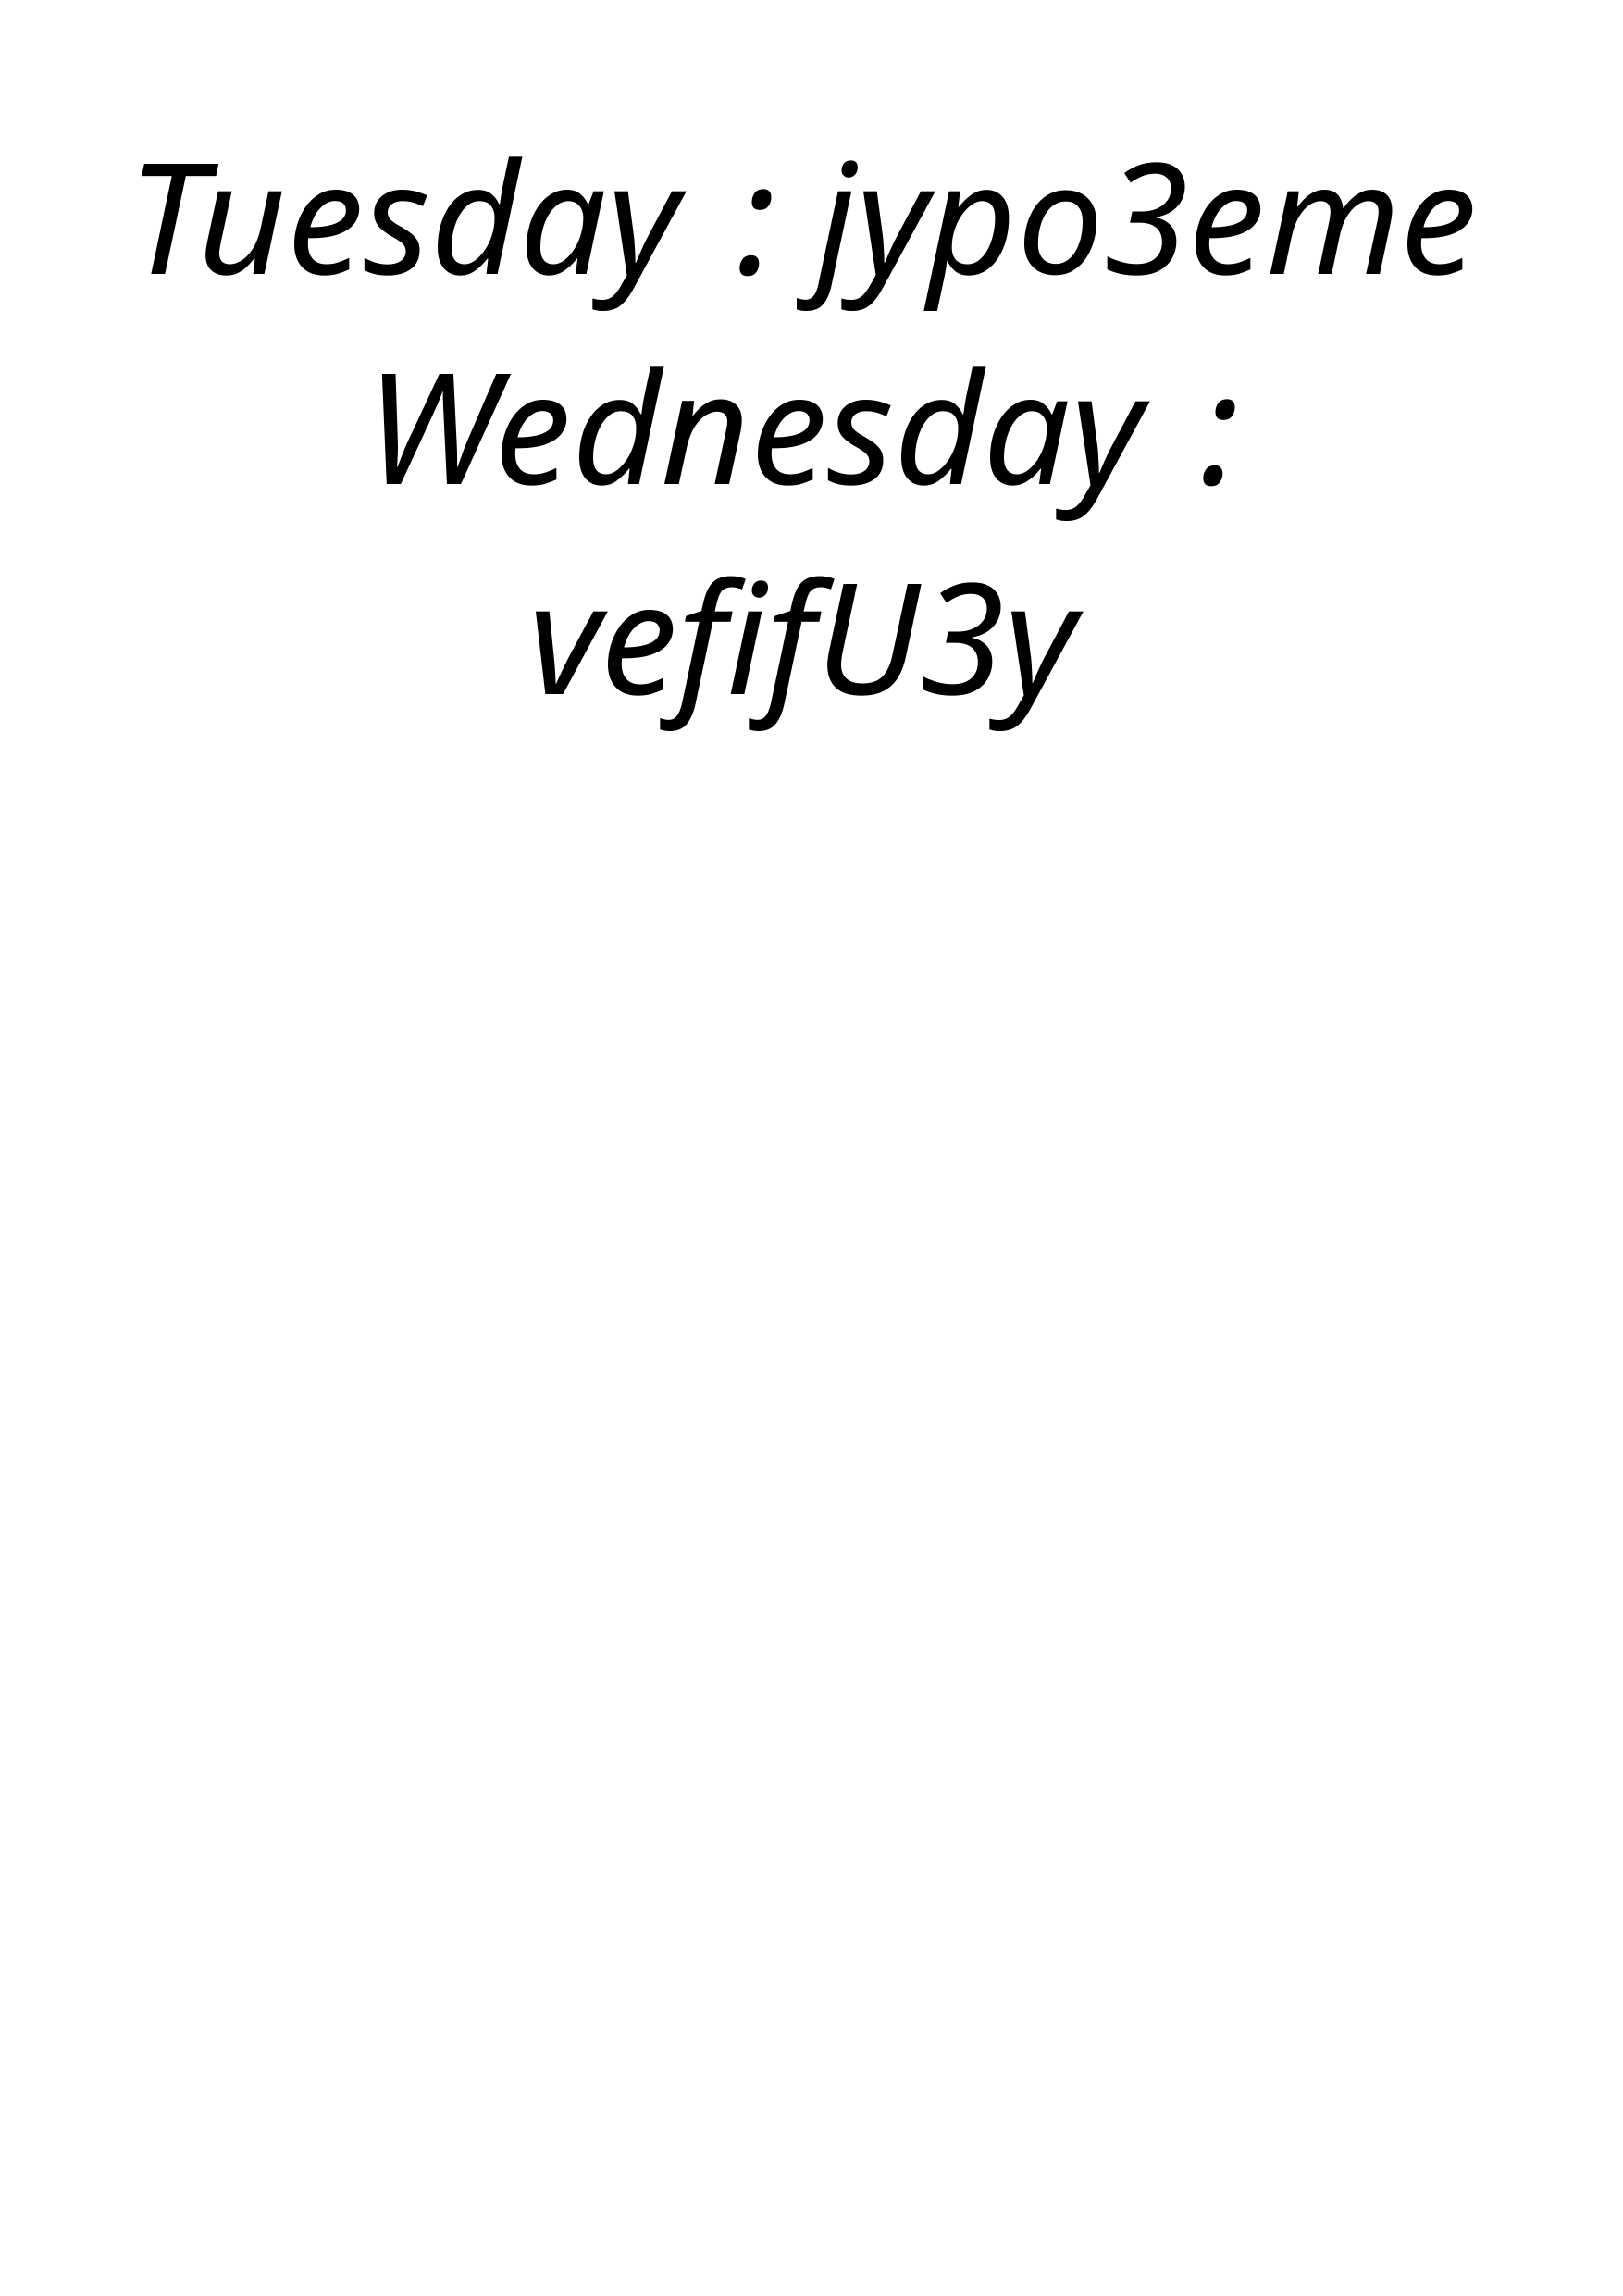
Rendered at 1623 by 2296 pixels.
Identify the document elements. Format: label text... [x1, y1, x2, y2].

text Wednesday : vefifU3y [109, 319, 1514, 739]
text Tuesday : jypo3eme [109, 109, 1514, 319]
